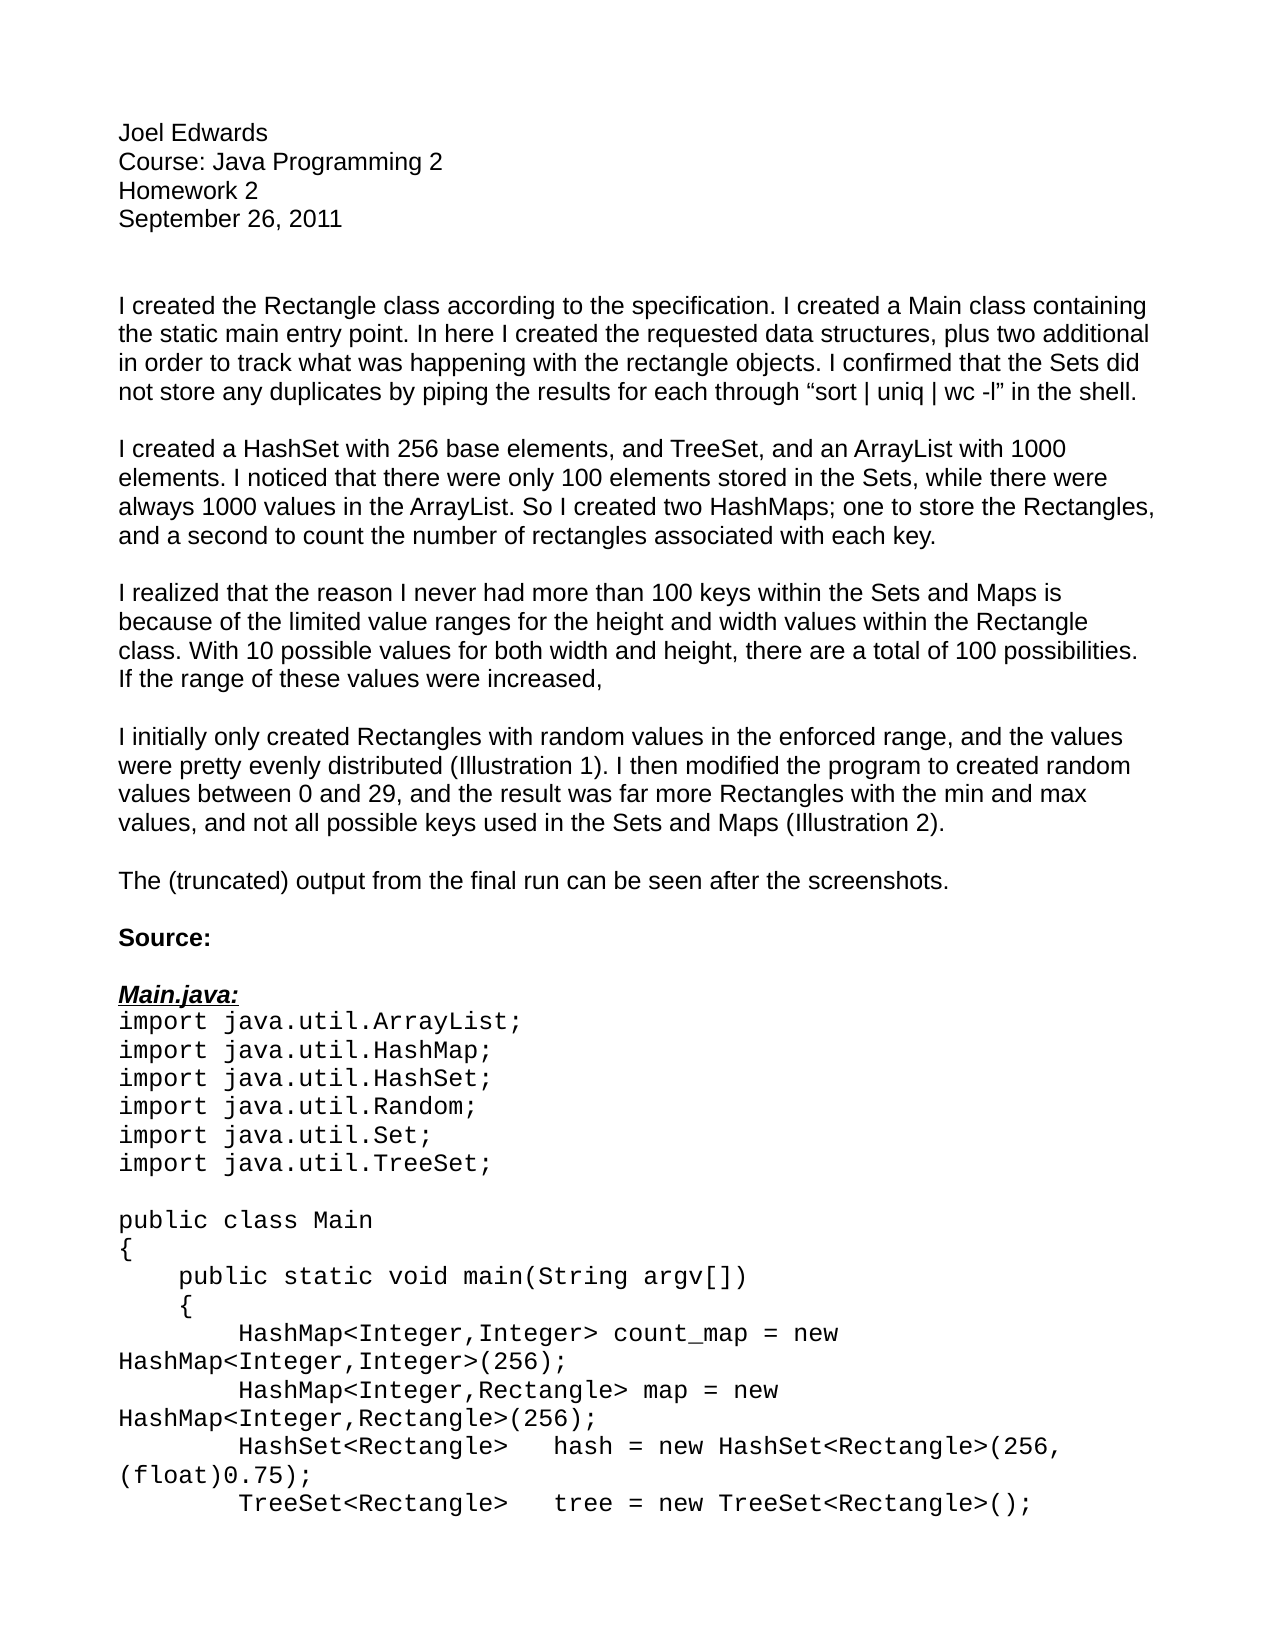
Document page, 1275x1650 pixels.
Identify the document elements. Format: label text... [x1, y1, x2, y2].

text September 26, 2011 [118, 204, 1157, 233]
text import java.util.HashSet; [118, 1066, 1157, 1094]
text import java.util.Random; [118, 1094, 1157, 1122]
text HashMap<Integer,Rectangle> map = new HashMap<Integer,Rectangle>(256); [118, 1377, 1157, 1434]
text I created a HashSet with 256 base elements, and TreeSet, and an ArrayList with 1000 elements. I noticed that there were only 100 elements stored in the Sets, while there were always 1000 values in the ArrayList. So I created two HashMaps; one to store the Rectangles, and a second to count the number of rectangles associated with each key. [118, 434, 1157, 549]
text import java.util.ArrayList; [118, 1009, 1157, 1037]
text { [118, 1236, 1157, 1264]
text import java.util.HashMap; [118, 1037, 1157, 1066]
text public class Main [118, 1207, 1157, 1236]
text I created the Rectangle class according to the specification. I created a Main class containing the static main entry point. In here I created the requested data structures, plus two additional in order to track what was happening with the rectangle objects. I confirmed that the Sets did not store any duplicates by piping the results for each through “sort | uniq | wc -l” in the shell. [118, 291, 1157, 406]
text import java.util.Set; [118, 1122, 1157, 1151]
text { [118, 1292, 1157, 1321]
text I initially only created Rectangles with random values in the enforced range, and the values were pretty evenly distributed (Illustration 1). I then modified the program to created random values between 0 and 29, and the result was far more Rectangles with the min and max values, and not all possible keys used in the Sets and Maps (Illustration 2). [118, 722, 1157, 837]
text import java.util.TreeSet; [118, 1151, 1157, 1179]
text Main.java: [118, 980, 1157, 1009]
text Homework 2 [118, 176, 1157, 204]
text I realized that the reason I never had more than 100 keys within the Sets and Maps is because of the limited value ranges for the height and width values within the Rectangle class. With 10 possible values for both width and height, there are a total of 100 possibilities. If the range of these values were increased, [118, 578, 1157, 693]
text Source: [118, 923, 1157, 952]
text Course: Java Programming 2 [118, 147, 1157, 176]
text TreeSet<Rectangle> tree = new TreeSet<Rectangle>(); [118, 1491, 1157, 1519]
text HashMap<Integer,Integer> count_map = new HashMap<Integer,Integer>(256); [118, 1321, 1157, 1377]
text The (truncated) output from the final run can be seen after the screenshots. [118, 866, 1157, 894]
text HashSet<Rectangle> hash = new HashSet<Rectangle>(256, (float)0.75); [118, 1434, 1157, 1491]
text Joel Edwards [118, 118, 1157, 147]
text public static void main(String argv[]) [118, 1264, 1157, 1292]
